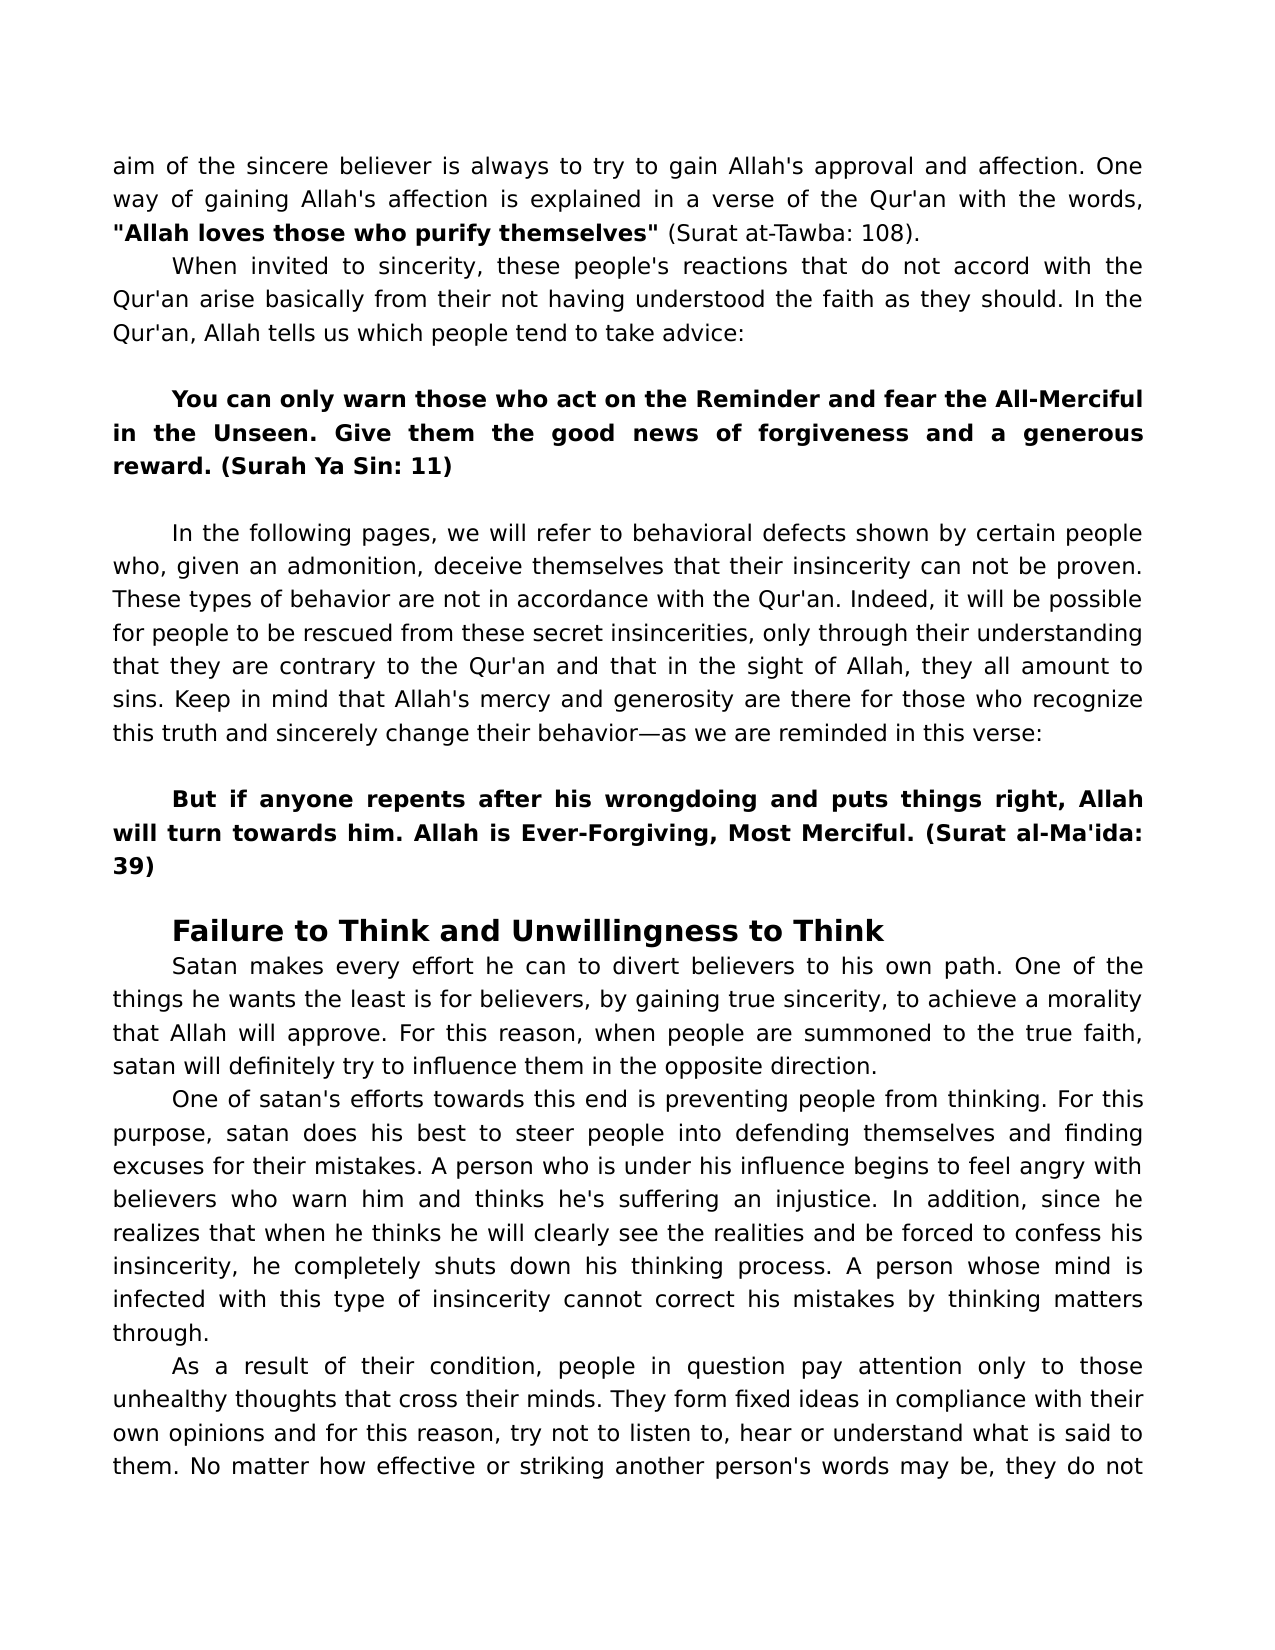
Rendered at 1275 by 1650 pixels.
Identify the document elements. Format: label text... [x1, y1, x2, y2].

text You can only warn those who act on the Reminder and fear the All-Merciful in the Unseen. Give them the good news of forgiveness and a generous reward. (Surah Ya Sin: 11) [112, 381, 1145, 481]
text As a result of their condition, people in question pay attention only to those unhealthy thoughts that cross their minds. They form fixed ideas in compliance with their own opinions and for this reason, try not to listen to, hear or understand what is said to them. No matter how effective or striking another person's words may be, they do not [112, 1348, 1145, 1481]
text But if anyone repents after his wrongdoing and puts things right, Allah will turn towards him. Allah is Ever-Forgiving, Most Merciful. (Surat al-Ma'ida: 39) [112, 781, 1145, 881]
text Failure to Think and Unwillingness to Think [112, 914, 1145, 948]
text aim of the sincere believer is always to try to gain Allah's approval and affection. One way of gaining Allah's affection is explained in a verse of the Qur'an with the words, "Allah loves those who purify themselves" (Surat at-Tawba: 108). [112, 148, 1145, 248]
text When invited to sincerity, these people's reactions that do not accord with the Qur'an arise basically from their not having understood the faith as they should. In the Qur'an, Allah tells us which people tend to take advice: [112, 248, 1145, 348]
text In the following pages, we will refer to behavioral defects shown by certain people who, given an admonition, deceive themselves that their insincerity can not be proven. These types of behavior are not in accordance with the Qur'an. Indeed, it will be possible for people to be rescued from these secret insincerities, only through their understanding that they are contrary to the Qur'an and that in the sight of Allah, they all amount to sins. Keep in mind that Allah's mercy and generosity are there for those who recognize this truth and sincerely change their behavior—as we are reminded in this verse: [112, 514, 1145, 748]
text Satan makes every effort he can to divert believers to his own path. One of the things he wants the least is for believers, by gaining true sincerity, to achieve a morality that Allah will approve. For this reason, when people are summoned to the true faith, satan will definitely try to influence them in the opposite direction. [112, 948, 1145, 1081]
text One of satan's efforts towards this end is preventing people from thinking. For this purpose, satan does his best to steer people into defending themselves and finding excuses for their mistakes. A person who is under his influence begins to feel angry with believers who warn him and thinks he's suffering an injustice. In addition, since he realizes that when he thinks he will clearly see the realities and be forced to confess his insincerity, he completely shuts down his thinking process. A person whose mind is infected with this type of insincerity cannot correct his mistakes by thinking matters through. [112, 1081, 1145, 1348]
